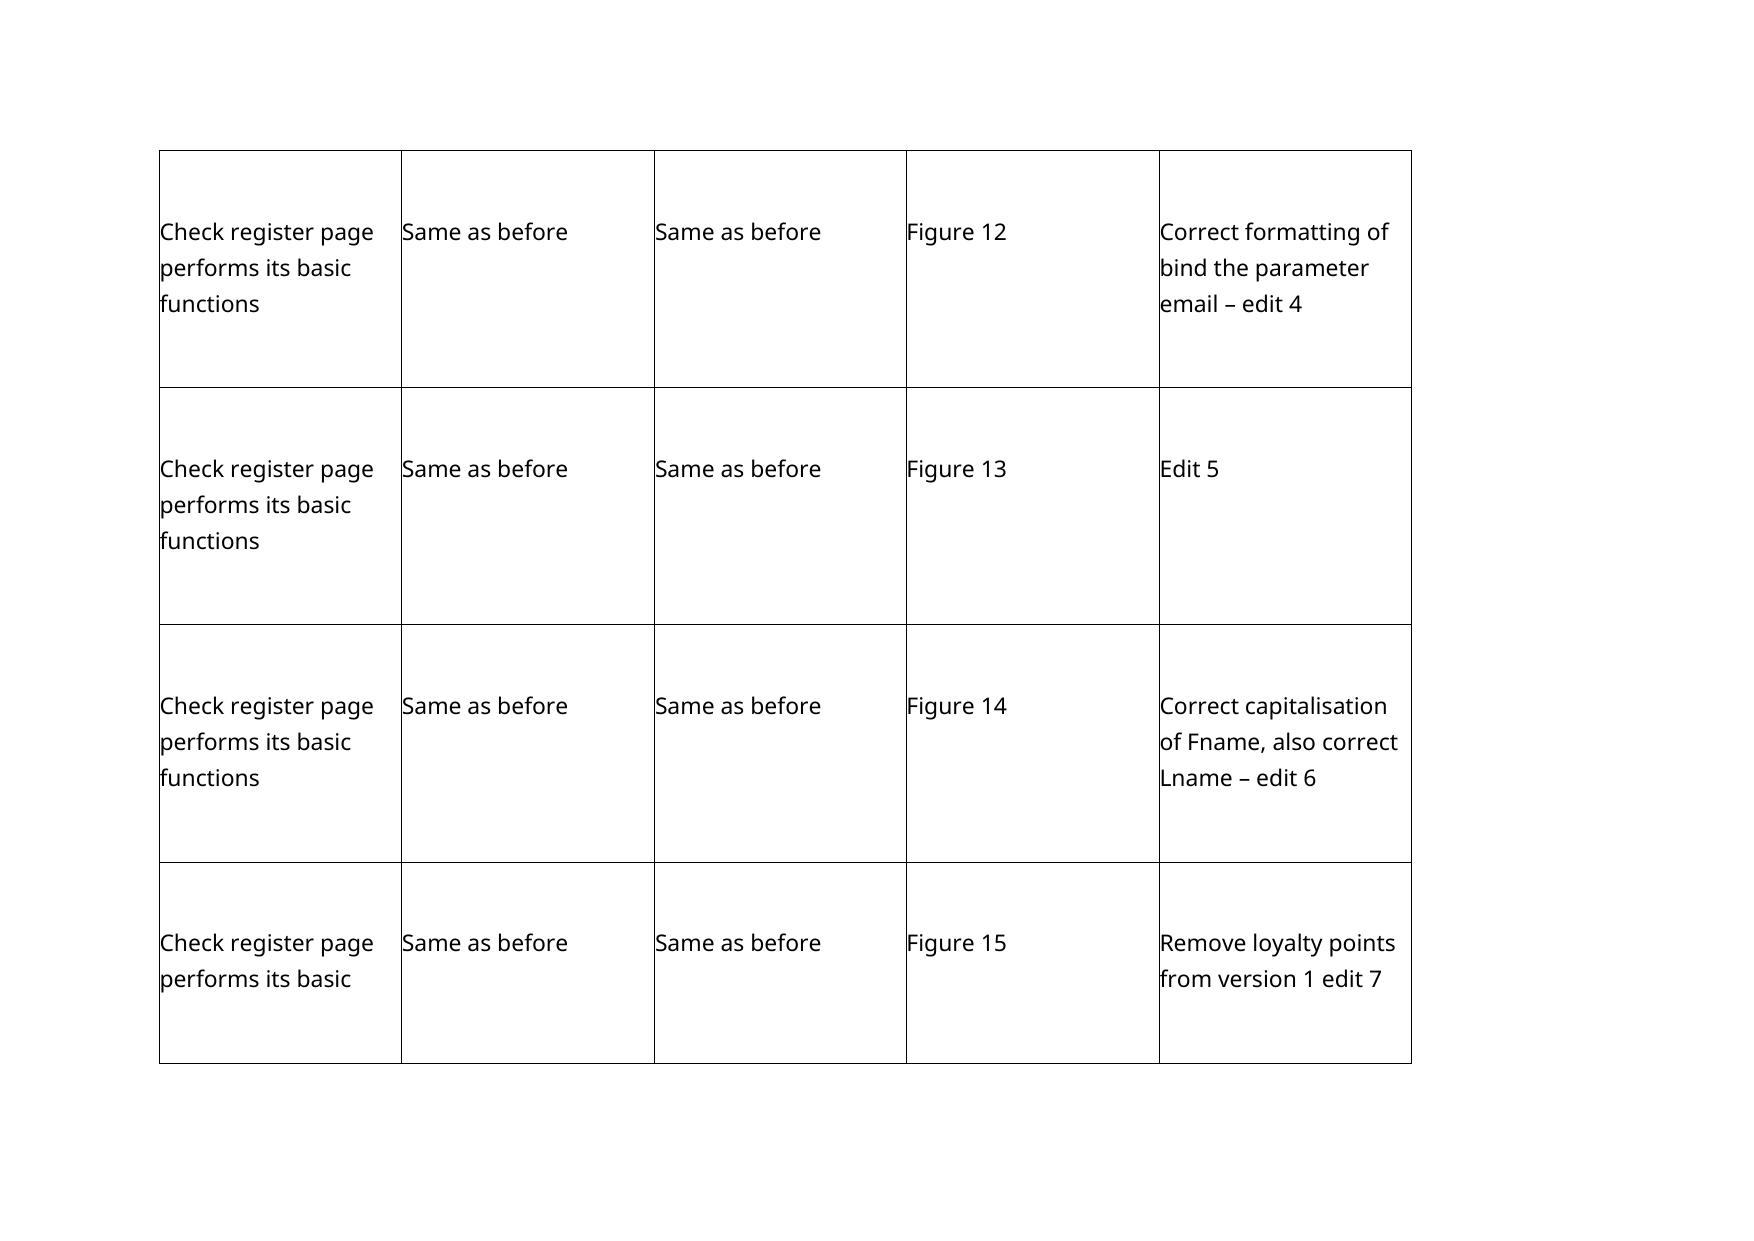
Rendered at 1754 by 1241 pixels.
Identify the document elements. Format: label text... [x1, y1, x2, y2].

table_cell Same as before [655, 388, 906, 624]
table_cell Edit 5 [1160, 388, 1411, 624]
table_cell Figure 14 [907, 625, 1159, 862]
table_cell Same as before [402, 388, 654, 624]
table_cell Figure 12 [907, 151, 1159, 387]
table_cell Remove loyalty points from version 1 edit 7 [1160, 863, 1411, 1063]
table_cell Figure 15 [907, 863, 1159, 1063]
table_cell Same as before [655, 151, 906, 387]
table_cell Same as before [402, 625, 654, 862]
table_cell Same as before [655, 625, 906, 862]
table_cell Same as before [402, 151, 654, 387]
table_cell Same as before [402, 863, 654, 1063]
table_cell Check register page performs its basic functions [160, 625, 401, 862]
table_cell Correct capitalisation of Fname, also correct Lname – edit 6 [1160, 625, 1411, 862]
table_cell Correct formatting of bind the parameter email – edit 4 [1160, 151, 1411, 387]
table_cell Same as before [655, 863, 906, 1063]
table_cell Check register page performs its basic functions [160, 388, 401, 624]
table_cell Check register page performs its basic functions [160, 151, 401, 387]
table_cell Check register page performs its basic [160, 863, 401, 1063]
table_cell Figure 13 [907, 388, 1159, 624]
